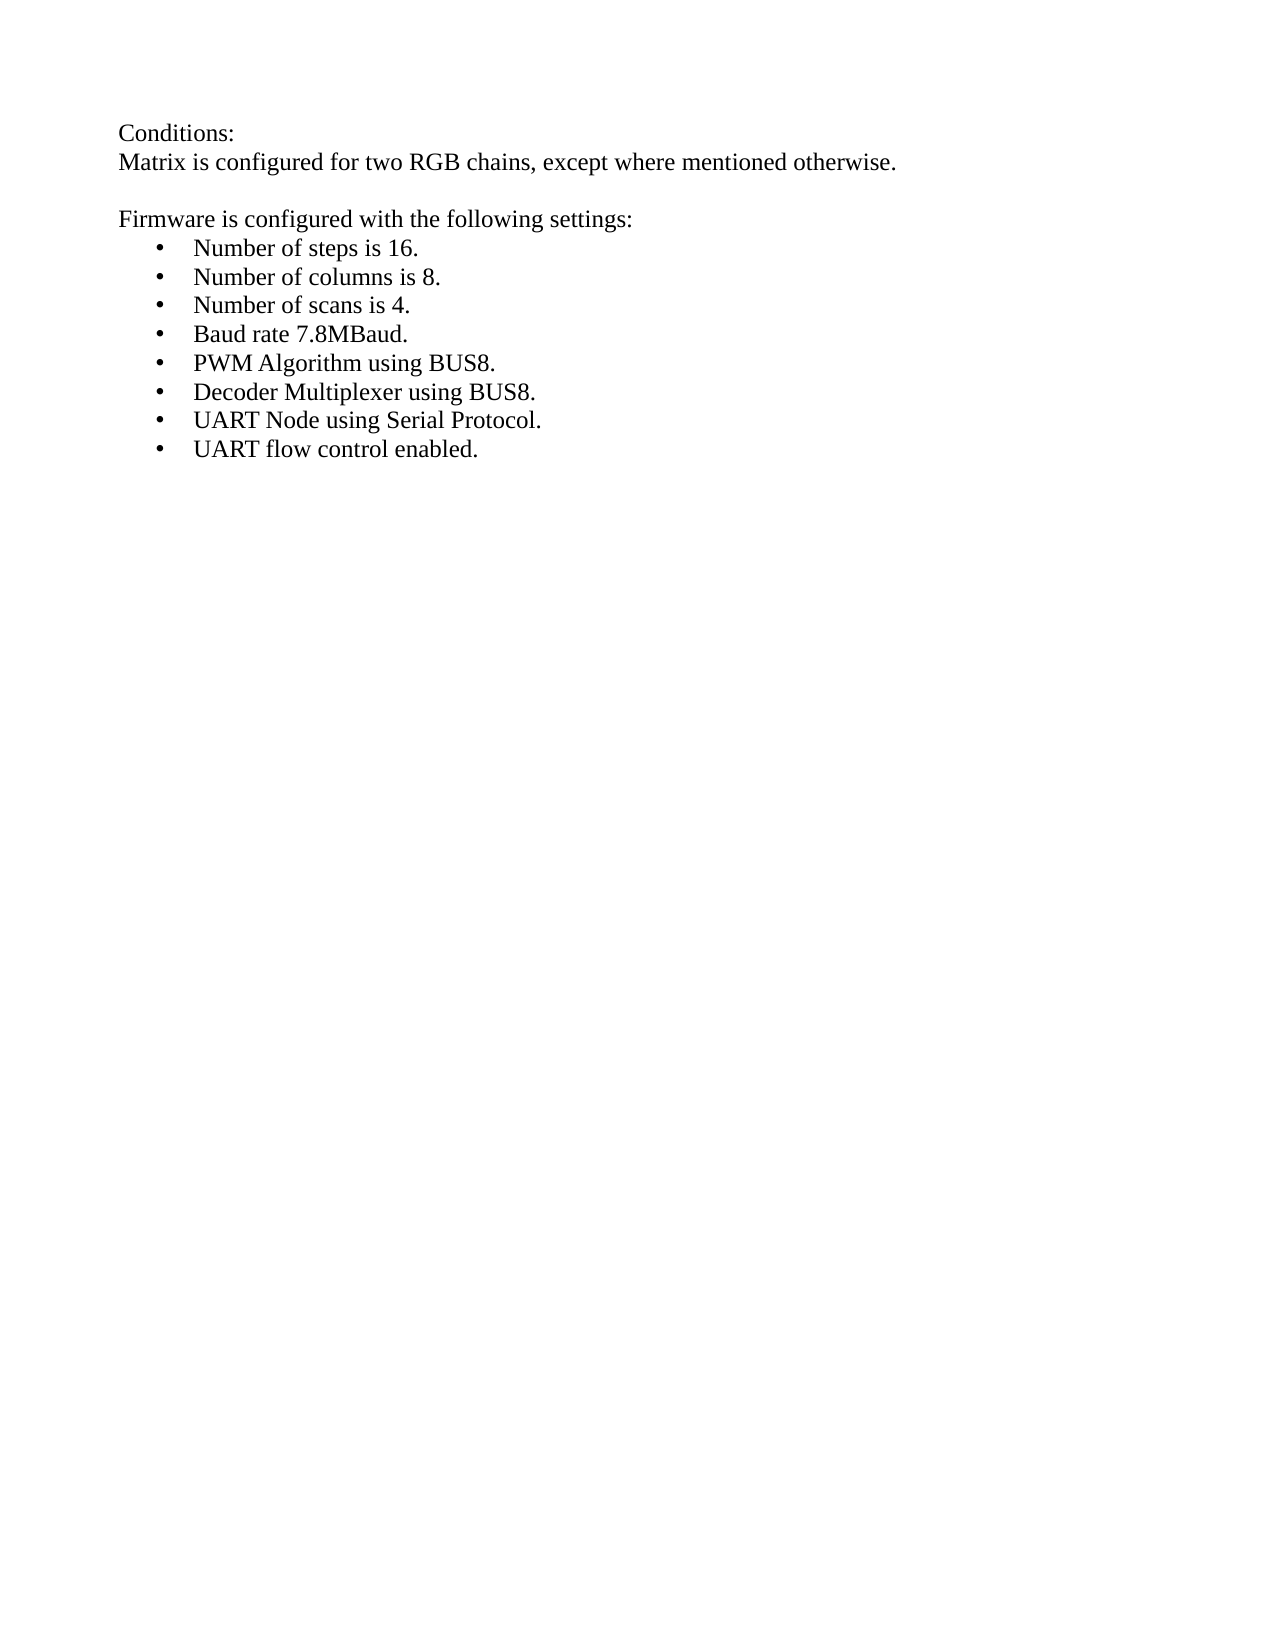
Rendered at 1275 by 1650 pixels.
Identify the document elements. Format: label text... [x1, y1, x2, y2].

text Firmware is configured with the following settings: [118, 204, 1157, 233]
list Baud rate 7.8MBaud. [156, 319, 1157, 348]
text Conditions: [118, 118, 1157, 147]
list Decoder Multiplexer using BUS8. [156, 377, 1157, 406]
text Matrix is configured for two RGB chains, except where mentioned otherwise. [118, 147, 1157, 176]
list Number of scans is 4. [156, 291, 1157, 319]
list PWM Algorithm using BUS8. [156, 348, 1157, 377]
list Number of steps is 16. [156, 233, 1157, 262]
list UART Node using Serial Protocol. [156, 406, 1157, 434]
list Number of columns is 8. [156, 262, 1157, 291]
list UART flow control enabled. [156, 434, 1157, 463]
